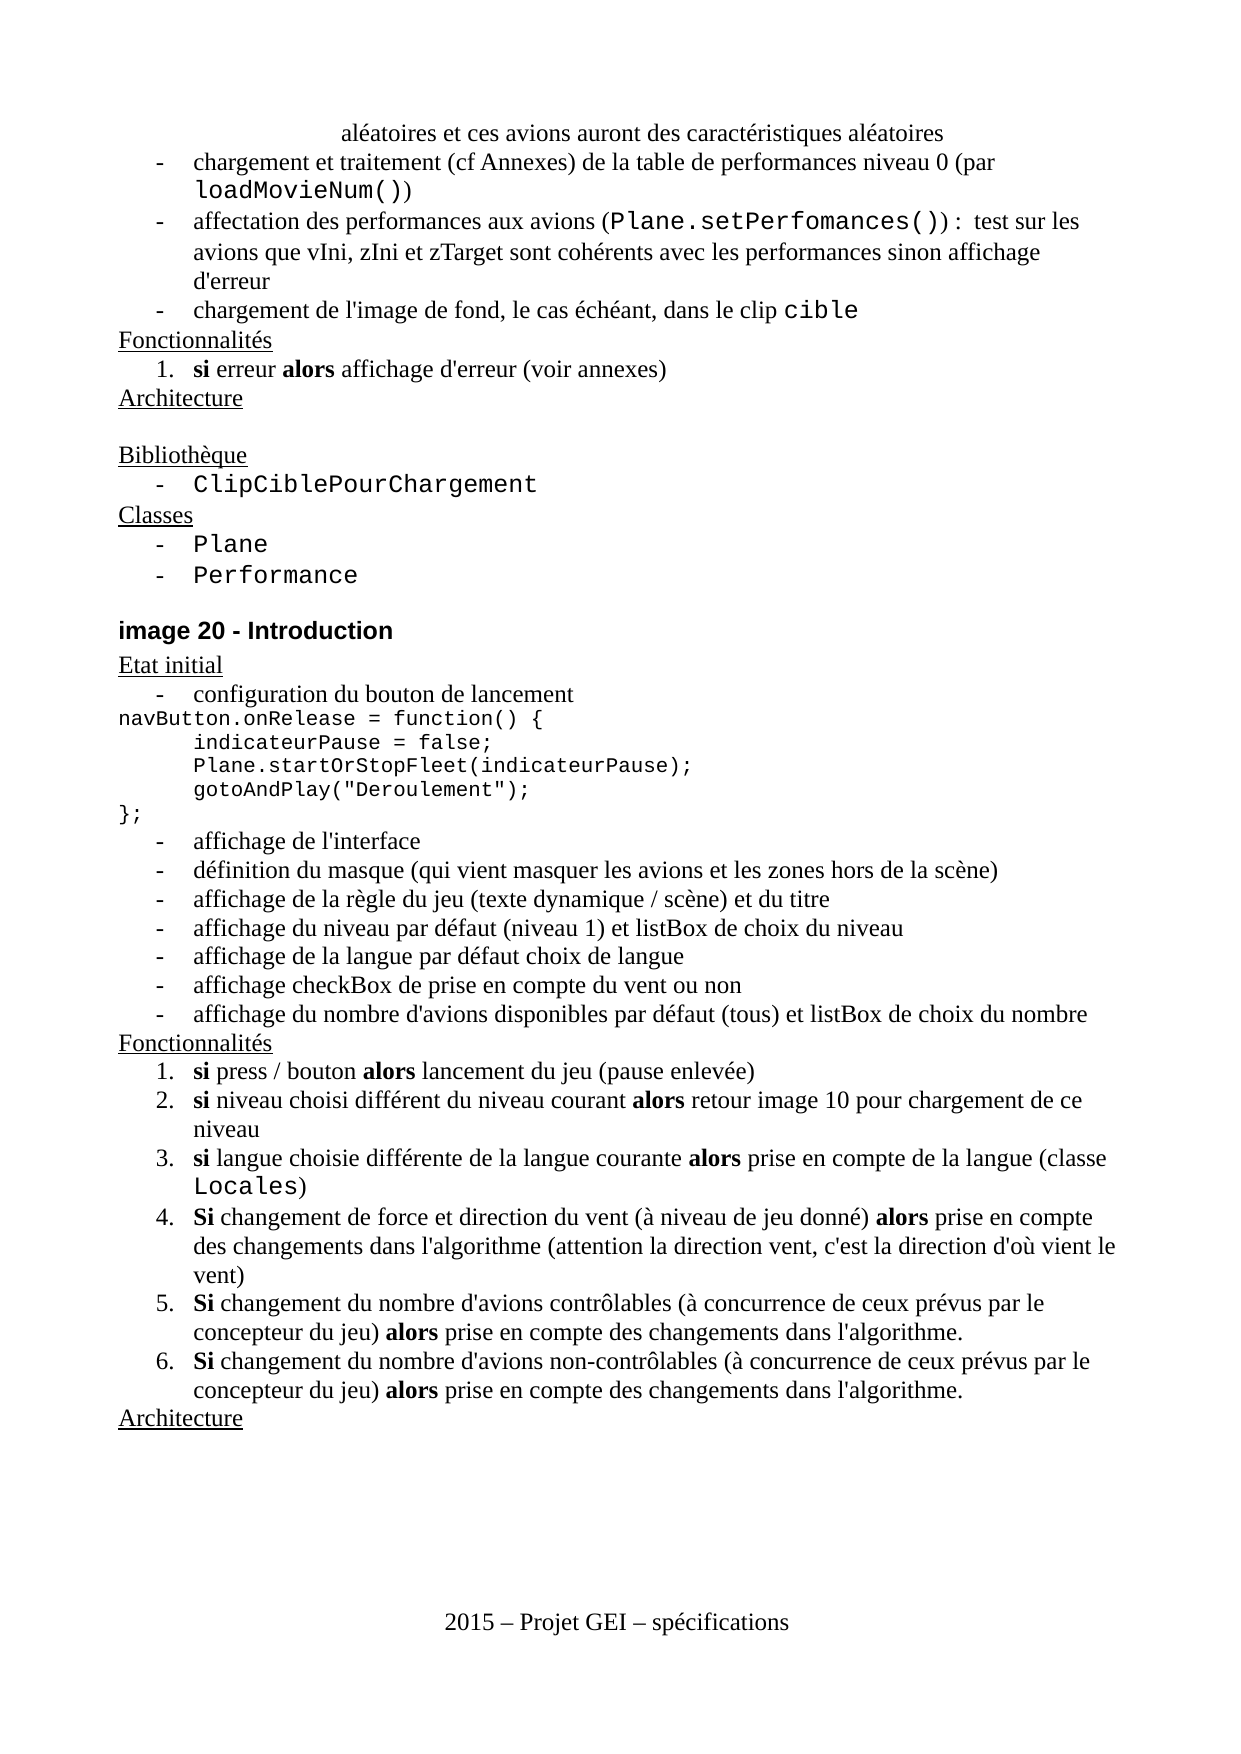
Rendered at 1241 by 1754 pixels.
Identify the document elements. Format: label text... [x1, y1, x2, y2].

list Si changement du nombre d'avions non-contrôlables (à concurrence de ceux prévus par le concepteur du jeu) alors prise en compte des changements dans l'algorithme. [156, 1346, 1122, 1403]
text indicateurPause = false; [118, 732, 1122, 755]
list Si changement de force et direction du vent (à niveau de jeu donné) alors prise en compte des changements dans l'algorithme (attention la direction vent, c'est la direction d'où vient le vent) [156, 1202, 1122, 1288]
list Plane [156, 529, 1122, 560]
list chargement de l'image de fond, le cas échéant, dans le clip cible [156, 295, 1122, 326]
list ClipCiblePourChargement [156, 469, 1122, 500]
subtitle Bibliothèque [118, 441, 1122, 469]
list affichage de la langue par défaut choix de langue [156, 941, 1122, 970]
list affichage du nombre d'avions disponibles par défaut (tous) et listBox de choix du nombre [156, 999, 1122, 1028]
list affichage checkBox de prise en compte du vent ou non [156, 970, 1122, 999]
list si press / bouton alors lancement du jeu (pause enlevée) [156, 1056, 1122, 1085]
list affichage du niveau par défaut (niveau 1) et listBox de choix du niveau [156, 913, 1122, 941]
subtitle Architecture [118, 1403, 1122, 1432]
list affichage de la règle du jeu (texte dynamique / scène) et du titre [156, 884, 1122, 913]
list Performance [156, 560, 1122, 591]
text gotoAndPlay("Deroulement"); [118, 779, 1122, 803]
list si langue choisie différente de la langue courante alors prise en compte de la langue (classe Locales) [156, 1143, 1122, 1202]
subtitle Fonctionnalités [118, 1028, 1122, 1056]
text navButton.onRelease = function() { [118, 708, 1122, 732]
list affectation des performances aux avions (Plane.setPerfomances()) : test sur les avions que vIni, zIni et zTarget sont cohérents avec les performances sinon affichage d'erreur [156, 206, 1122, 295]
subtitle image 20 - Introduction [118, 616, 1122, 644]
list définition du masque (qui vient masquer les avions et les zones hors de la scène) [156, 855, 1122, 884]
text }; [118, 803, 1122, 826]
list affichage de l'interface [156, 826, 1122, 855]
subtitle Classes [118, 500, 1122, 529]
text Plane.startOrStopFleet(indicateurPause); [118, 755, 1122, 779]
subtitle Architecture [118, 383, 1122, 412]
list Si changement du nombre d'avions contrôlables (à concurrence de ceux prévus par le concepteur du jeu) alors prise en compte des changements dans l'algorithme. [156, 1288, 1122, 1346]
list aléatoires et ces avions auront des caractéristiques aléatoires [303, 118, 1122, 147]
list configuration du bouton de lancement [156, 679, 1122, 708]
list si erreur alors affichage d'erreur (voir annexes) [156, 354, 1122, 383]
subtitle Etat initial [118, 651, 1122, 679]
list chargement et traitement (cf Annexes) de la table de performances niveau 0 (par loadMovieNum()) [156, 147, 1122, 206]
subtitle Fonctionnalités [118, 326, 1122, 354]
list si niveau choisi différent du niveau courant alors retour image 10 pour chargement de ce niveau [156, 1085, 1122, 1143]
